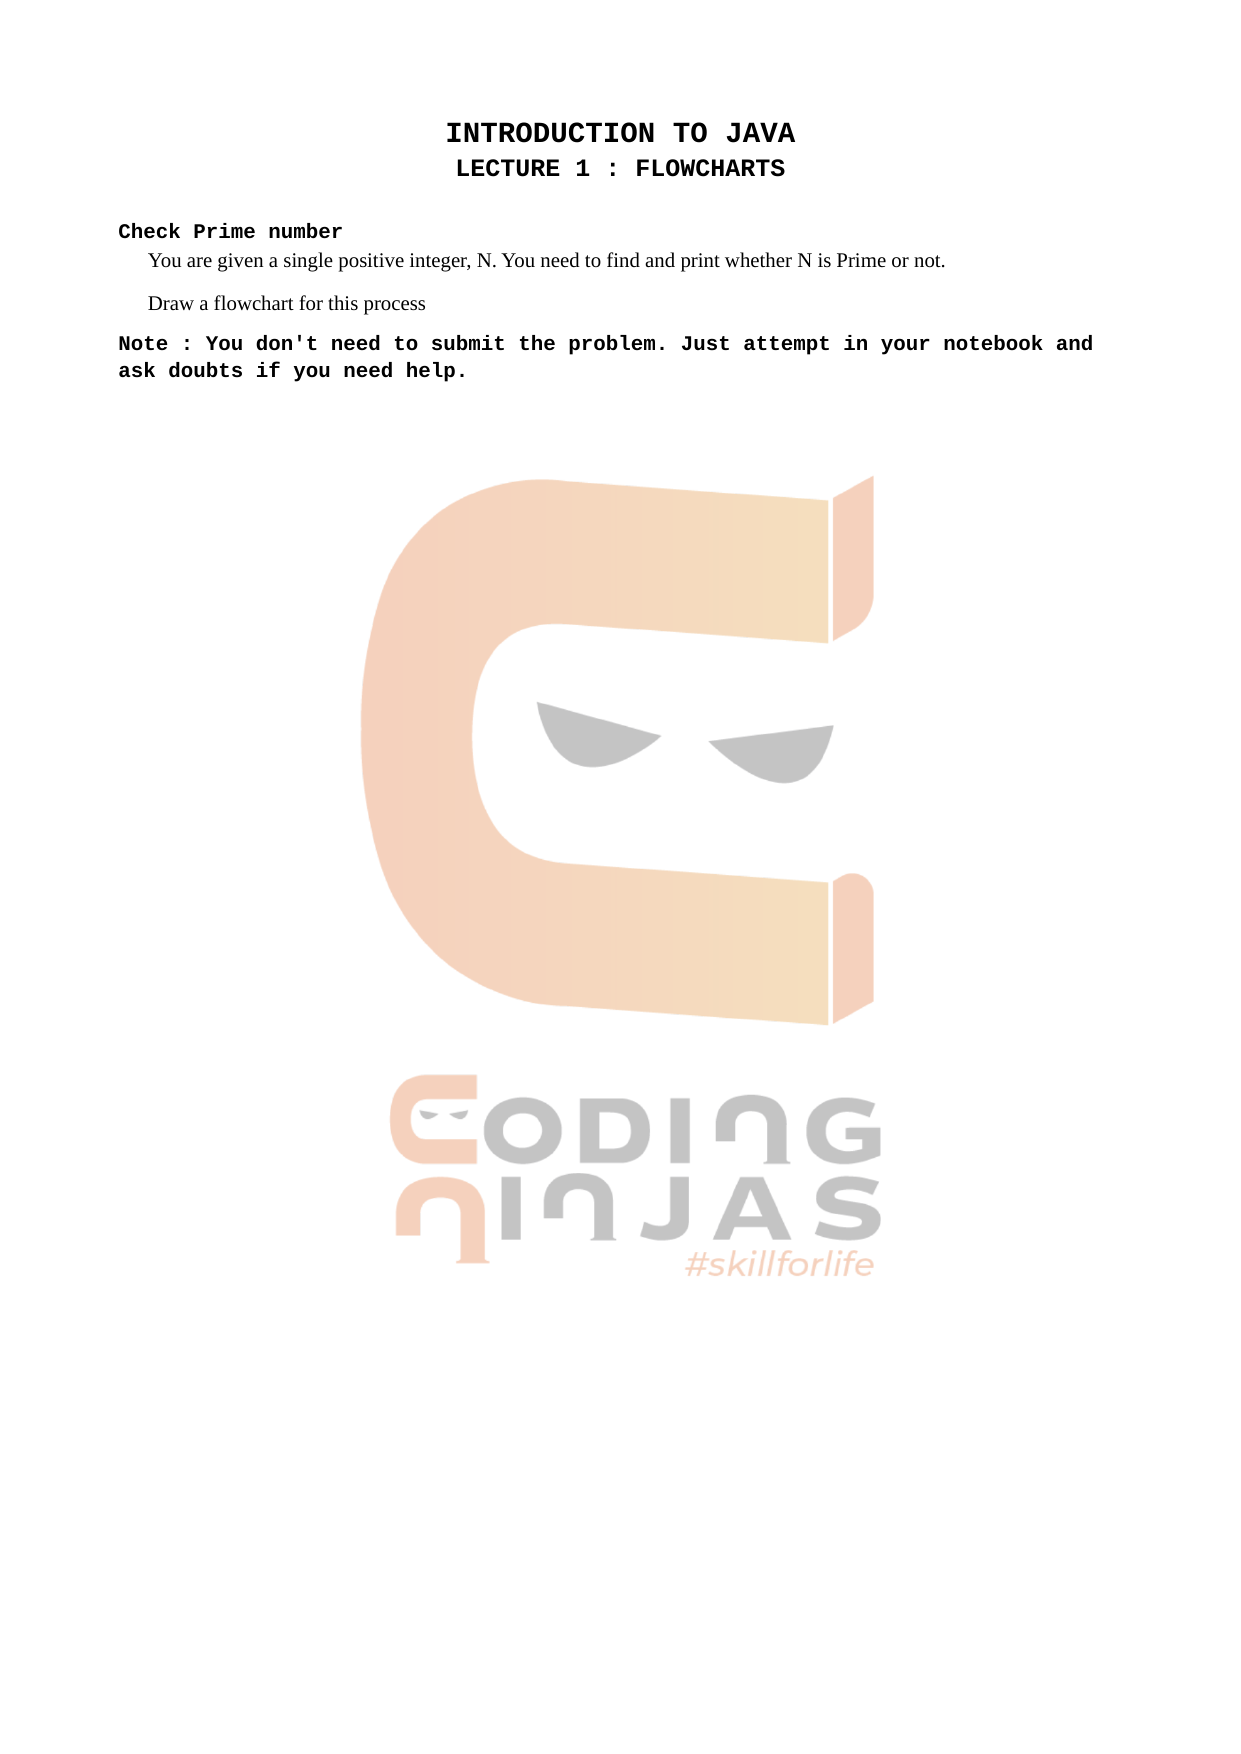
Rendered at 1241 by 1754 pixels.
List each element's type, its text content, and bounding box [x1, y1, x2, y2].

text LECTURE 1 : FLOWCHARTS [118, 156, 1122, 184]
text Draw a flowchart for this process [148, 290, 1122, 314]
text Check Prime number [118, 221, 1122, 245]
text Note : You don't need to submit the problem. Just attempt in your notebook and ask doubts if you need help. [118, 333, 1122, 383]
text INTRODUCTION TO JAVA [118, 118, 1122, 151]
text You are given a single positive integer, N. You need to find and print whether N is Prime or not. [148, 248, 1122, 272]
